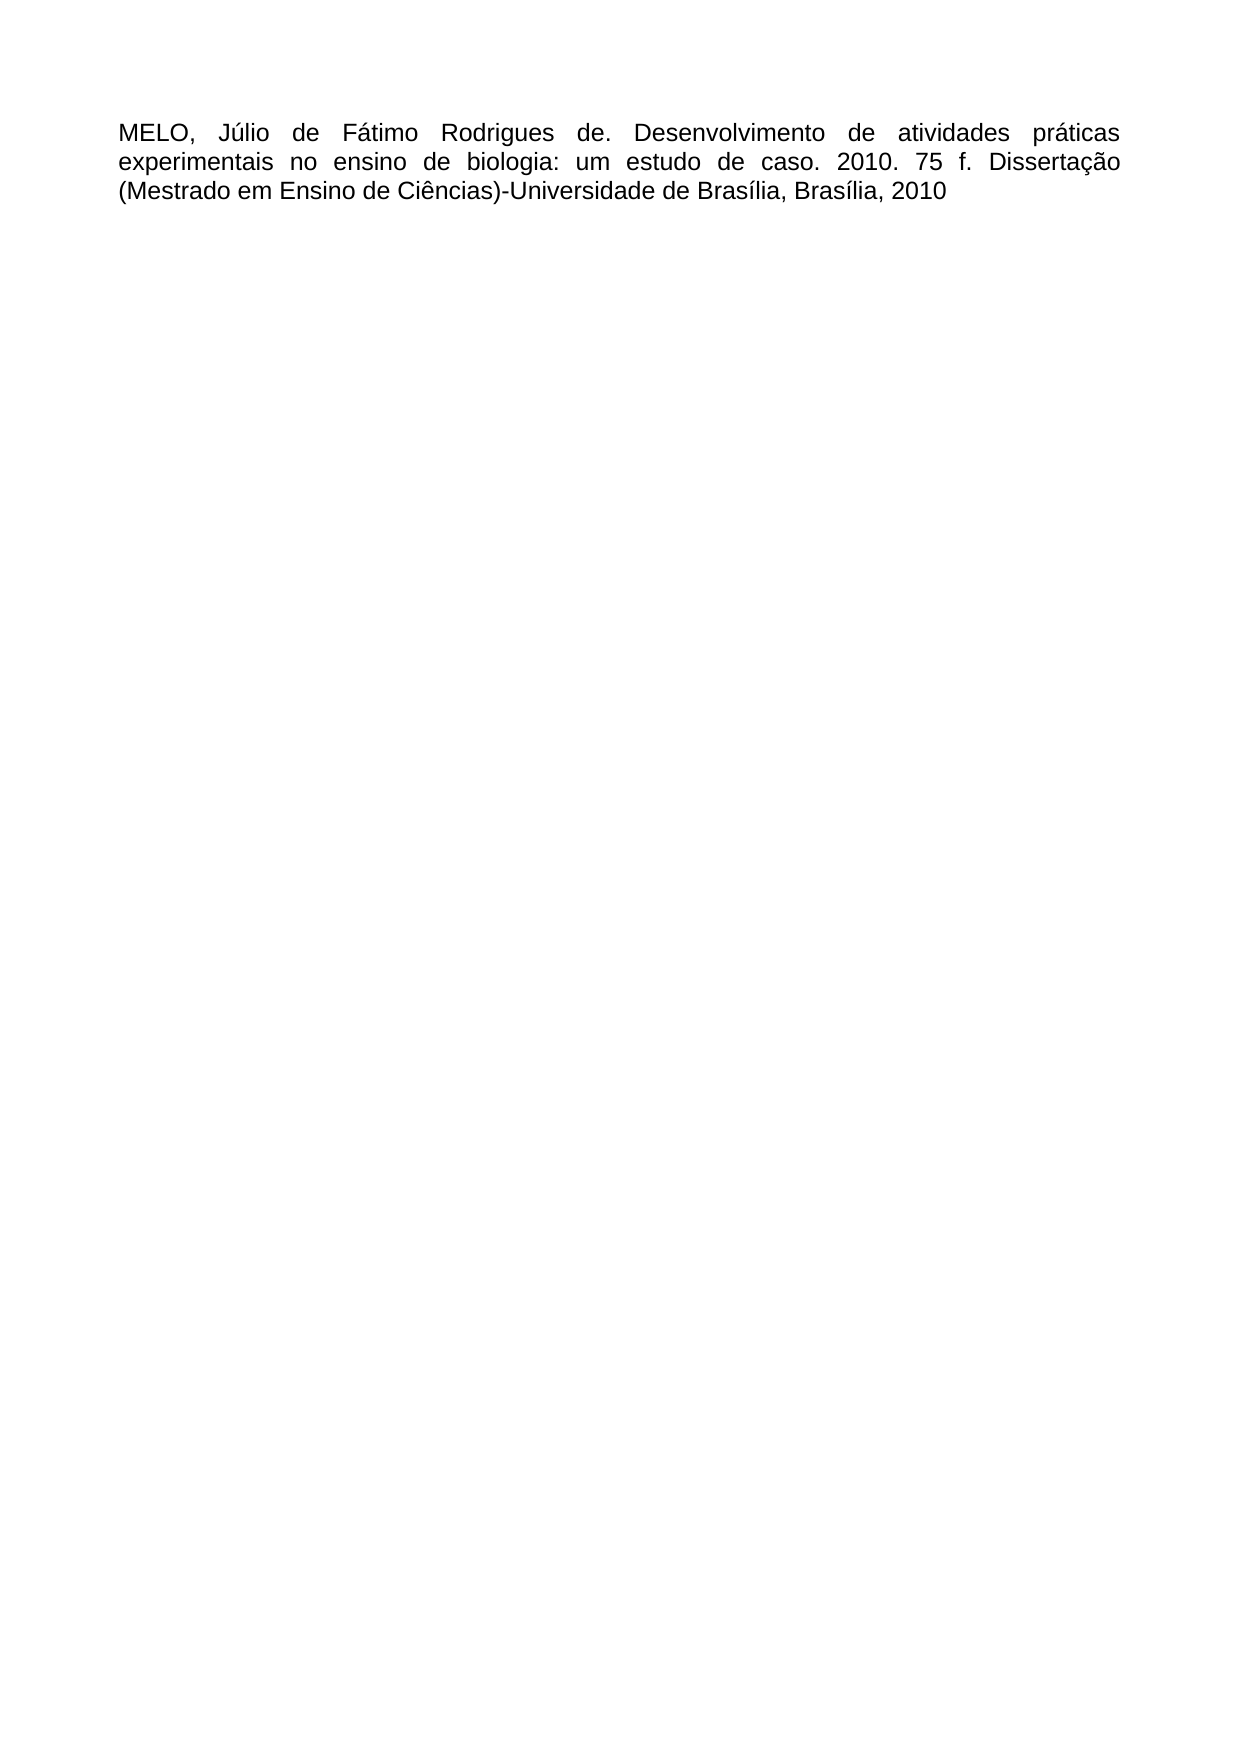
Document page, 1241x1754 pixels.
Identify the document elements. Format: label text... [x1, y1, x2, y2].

text MELO, Júlio de Fátimo Rodrigues de. Desenvolvimento de atividades práticas experimentais no ensino de biologia: um estudo de caso. 2010. 75 f. Dissertação (Mestrado em Ensino de Ciências)-Universidade de Brasília, Brasília, 2010 [118, 118, 1122, 204]
